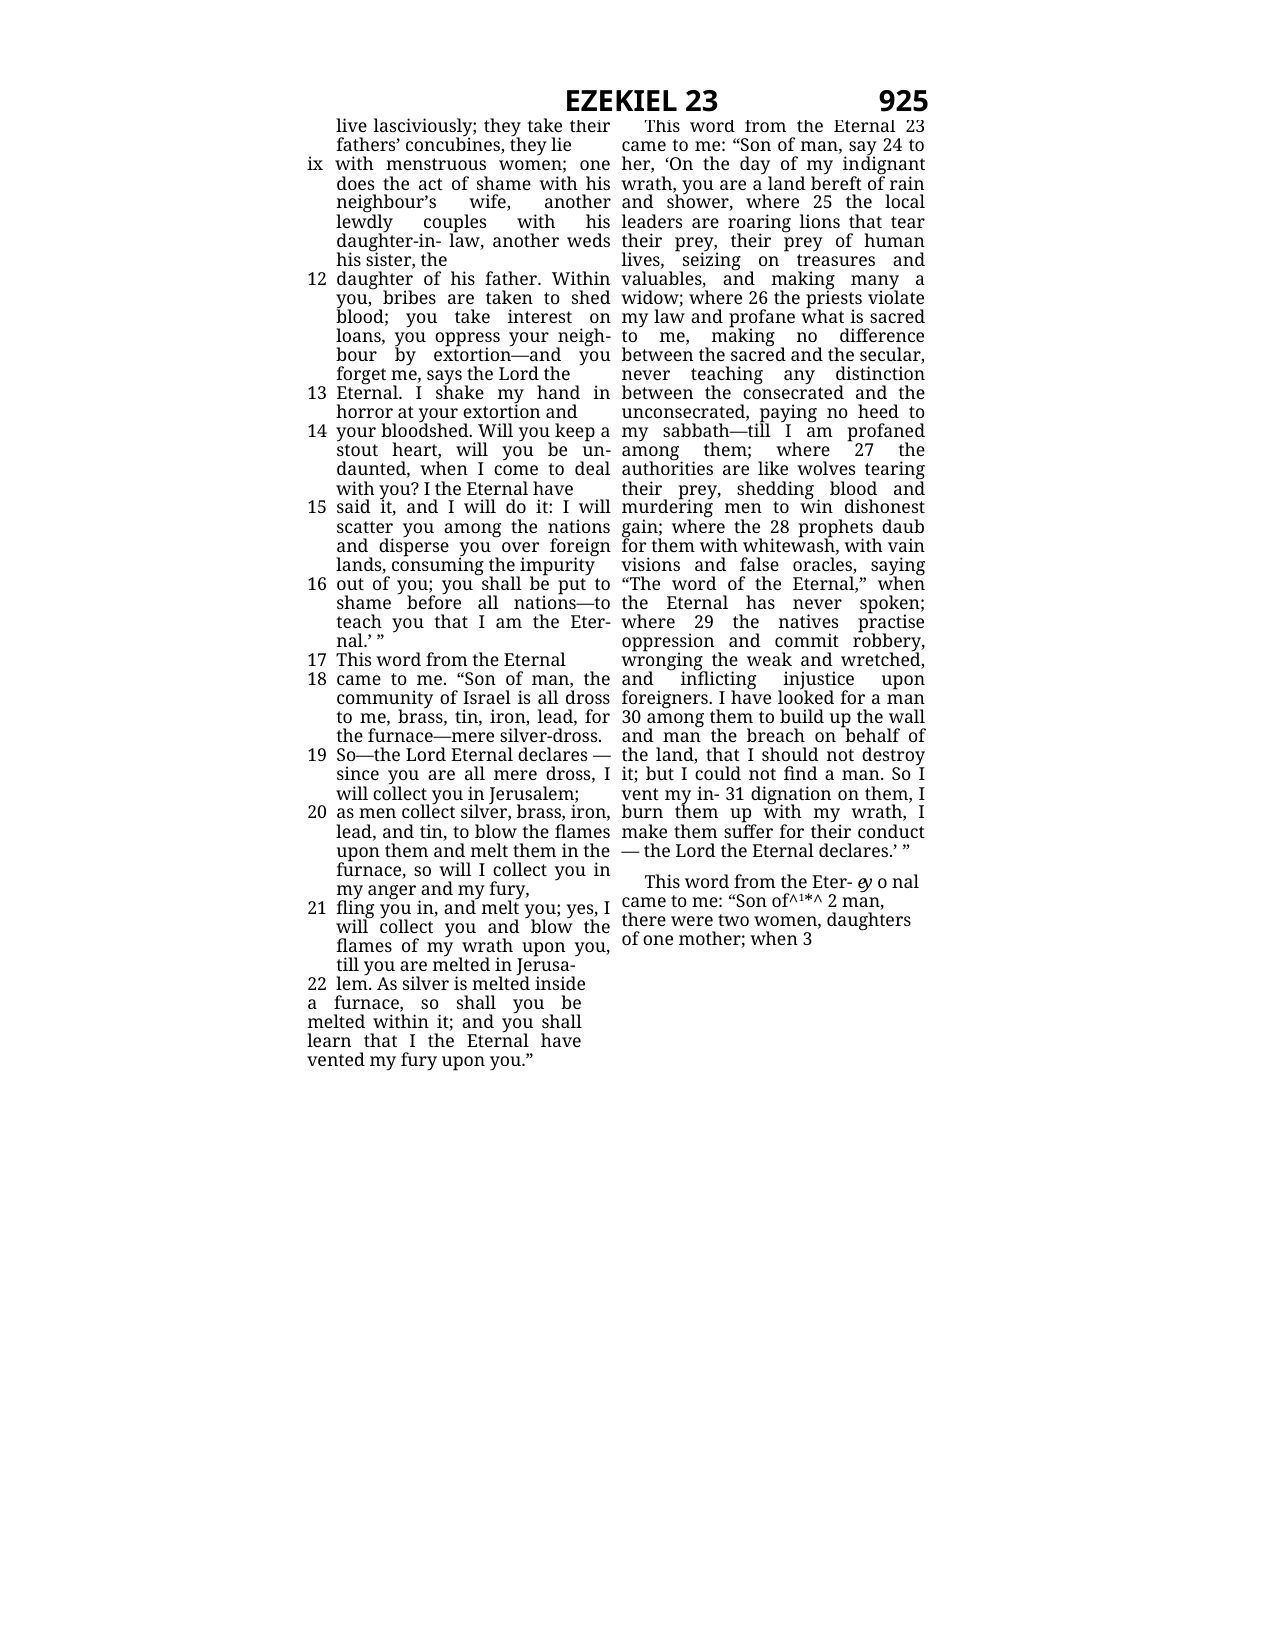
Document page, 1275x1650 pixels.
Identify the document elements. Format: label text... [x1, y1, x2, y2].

list live lasciviously; they take their fathers’ concubines, they lie [307, 117, 611, 156]
list This word from the Eternal [307, 651, 611, 670]
list came to me. “Son of man, the community of Israel is all dross to me, brass, tin, iron, lead, for the furnace—mere silver-dross. [307, 670, 611, 747]
list your bloodshed. Will you keep a stout heart, will you be un­daunted, when I come to deal with you? I the Eternal have [307, 422, 611, 499]
text This word from the Eternal 23 came to me: “Son of man, say 24 to her, ‘On the day of my in­dignant wrath, you are a land bereft of rain and shower, where 25 the local leaders are roaring lions that tear their prey, their prey of human lives, seizing on treasures and valuables, and making many a widow; where 26 the priests violate my law and profane what is sacred to me, making no difference between the sacred and the secular, never teaching any distinction between the consecrated and the unconsecrated, paying no heed to my sabbath—till I am profaned among them; where 27 the authorities are like wolves tearing their prey, shedding blood and murdering men to win dishonest gain; where the 28 prophets daub for them with whitewash, with vain visions and false oracles, saying “The word of the Eternal,” when the Eternal has never spoken; where 29 the natives practise oppression and commit robbery, wronging the weak and wretched, and in­flicting injustice upon foreign­ers. I have looked for a man 30 among them to build up the wall and man the breach on behalf of the land, that I should not destroy it; but I could not find a man. So I vent my in- 31 dignation on them, I burn them up with my wrath, I make them suffer for their conduct— the Lord the Eternal declares.’ ” [621, 120, 925, 861]
list Eternal. I shake my hand in horror at your extortion and [307, 384, 611, 422]
list fling you in, and melt you; yes, I will collect you and blow the flames of my wrath upon you, till you are melted in Jerusa- [307, 899, 611, 975]
list out of you; you shall be put to shame before all nations—to teach you that I am the Eter- nal.’ ” [307, 575, 611, 651]
text ix with menstruous women; one does the act of shame with his neighbour’s wife, another lewdly couples with his daughter-in- law, another weds his sister, the [307, 156, 611, 270]
text a furnace, so shall you be melted within it; and you shall learn that I the Eternal have vented my fury upon you.” [307, 994, 582, 1071]
list So—the Lord Eternal declares —since you are all mere dross, I will collect you in Jerusalem; [307, 747, 611, 804]
list daughter of his father. Within you, bribes are taken to shed blood; you take interest on loans, you oppress your neigh­bour by extortion—and you forget me, says the Lord the [307, 270, 611, 384]
list lem. As silver is melted inside [307, 975, 611, 994]
text This word from the Eter- ey o nal came to me: “Son of^1*^ 2 man, there were two women, daughters of one mother; when 3 [621, 873, 925, 950]
list as men collect silver, brass, iron, lead, and tin, to blow the flames upon them and melt them in the furnace, so will I collect you in my anger and my fury, [307, 804, 611, 899]
list said it, and I will do it: I will scatter you among the nations and disperse you over foreign lands, consuming the impurity [307, 499, 611, 575]
